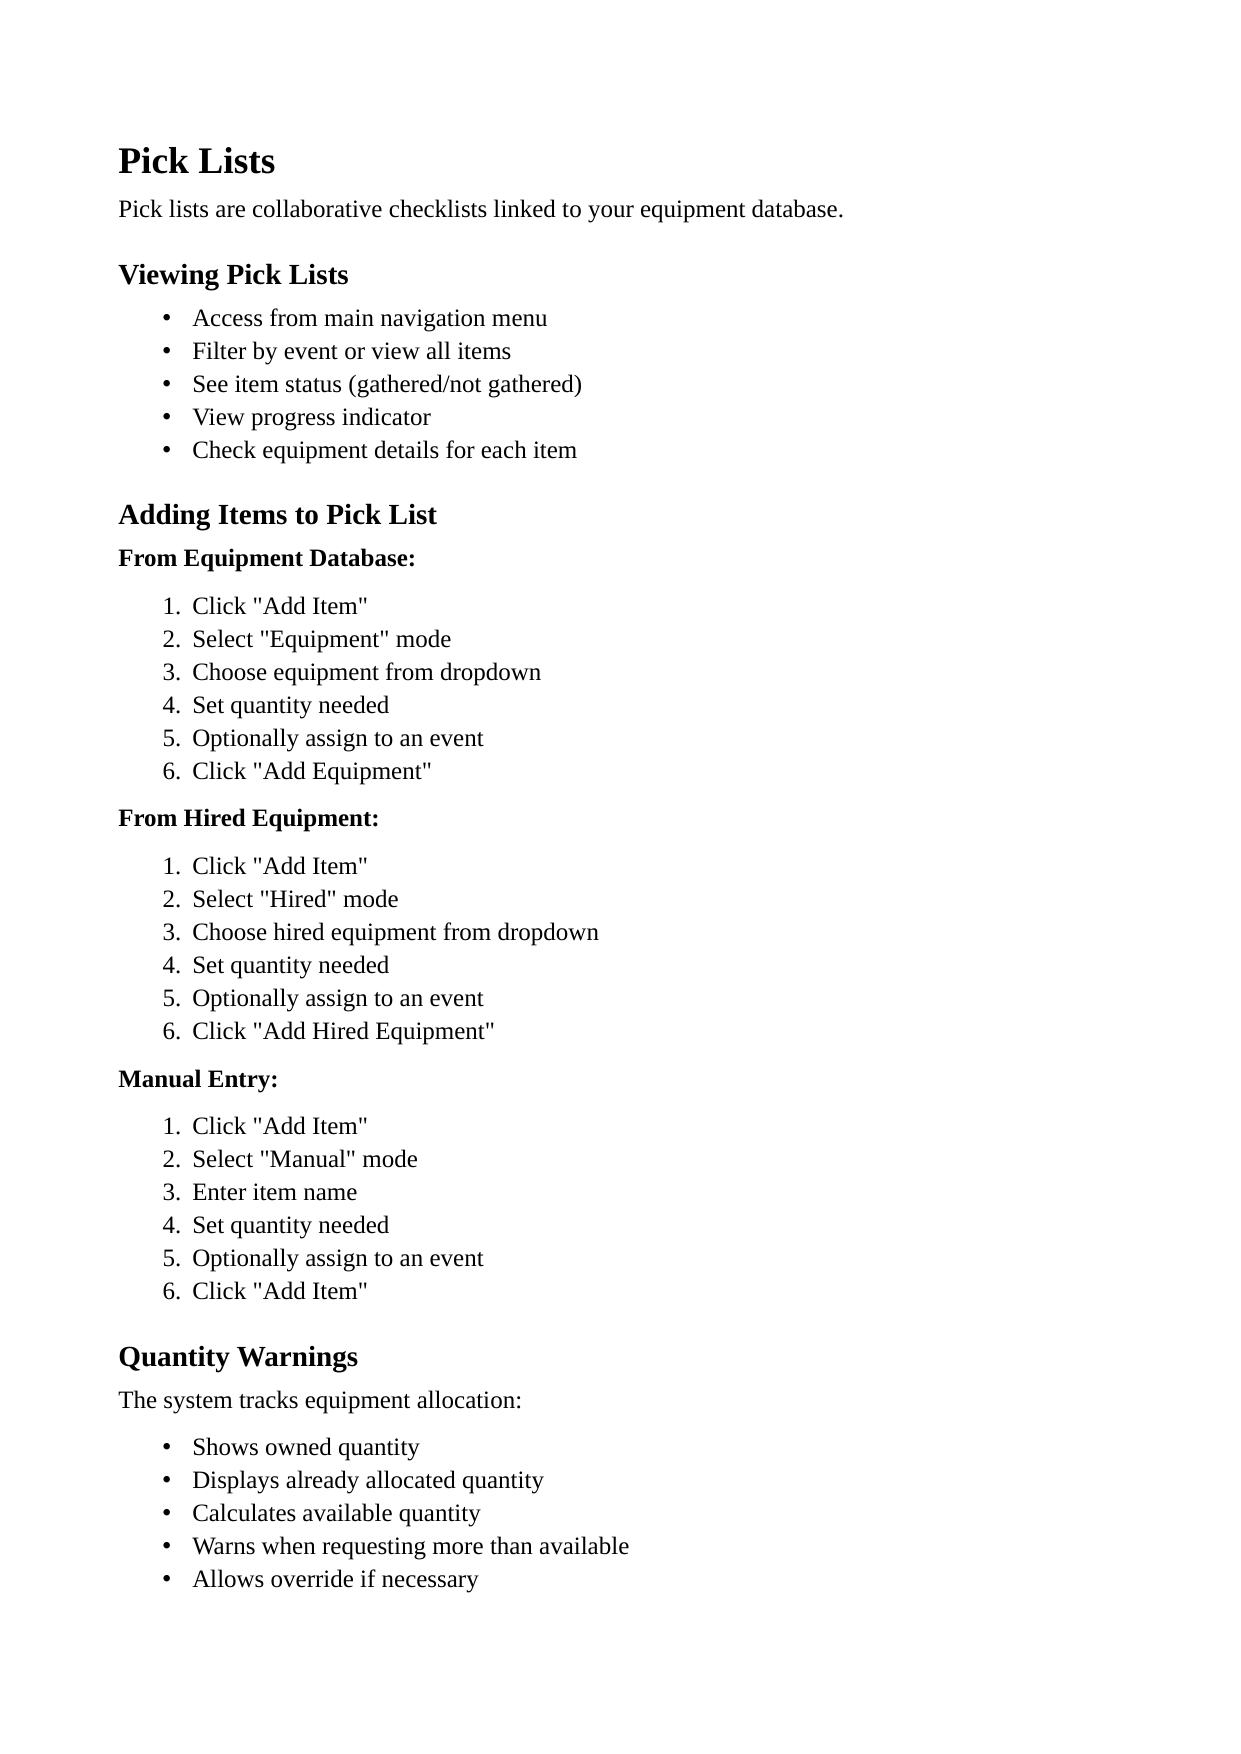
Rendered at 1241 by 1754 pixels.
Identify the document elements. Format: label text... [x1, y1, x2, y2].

list Enter item name [162, 1177, 1122, 1206]
subtitle Pick Lists [118, 139, 1122, 182]
list Check equipment details for each item [162, 435, 1122, 464]
list Choose hired equipment from dropdown [162, 917, 1122, 946]
list See item status (gathered/not gathered) [162, 369, 1122, 398]
list Click "Add Equipment" [162, 756, 1122, 784]
text The system tracks equipment allocation: [118, 1385, 1122, 1413]
list Displays already allocated quantity [162, 1465, 1122, 1494]
list Set quantity needed [162, 1210, 1122, 1239]
list Warns when requesting more than available [162, 1531, 1122, 1560]
list Click "Add Item" [162, 1276, 1122, 1305]
list Select "Equipment" mode [162, 624, 1122, 652]
text Manual Entry: [118, 1064, 1122, 1092]
list Filter by event or view all items [162, 336, 1122, 364]
text From Equipment Database: [118, 543, 1122, 572]
list Calculates available quantity [162, 1498, 1122, 1527]
list Select "Manual" mode [162, 1144, 1122, 1173]
list View progress indicator [162, 402, 1122, 431]
list Access from main navigation menu [162, 303, 1122, 332]
list Select "Hired" mode [162, 884, 1122, 913]
list Optionally assign to an event [162, 983, 1122, 1012]
subtitle Viewing Pick Lists [118, 257, 1122, 290]
list Shows owned quantity [162, 1432, 1122, 1461]
list Set quantity needed [162, 950, 1122, 979]
subtitle Adding Items to Pick List [118, 497, 1122, 531]
list Optionally assign to an event [162, 723, 1122, 752]
list Choose equipment from dropdown [162, 657, 1122, 686]
list Optionally assign to an event [162, 1243, 1122, 1272]
text Pick lists are collaborative checklists linked to your equipment database. [118, 194, 1122, 223]
list Set quantity needed [162, 690, 1122, 718]
list Click "Add Item" [162, 591, 1122, 619]
list Click "Add Hired Equipment" [162, 1016, 1122, 1045]
list Allows override if necessary [162, 1564, 1122, 1593]
list Click "Add Item" [162, 851, 1122, 880]
list Click "Add Item" [162, 1111, 1122, 1140]
text From Hired Equipment: [118, 803, 1122, 832]
subtitle Quantity Warnings [118, 1339, 1122, 1372]
